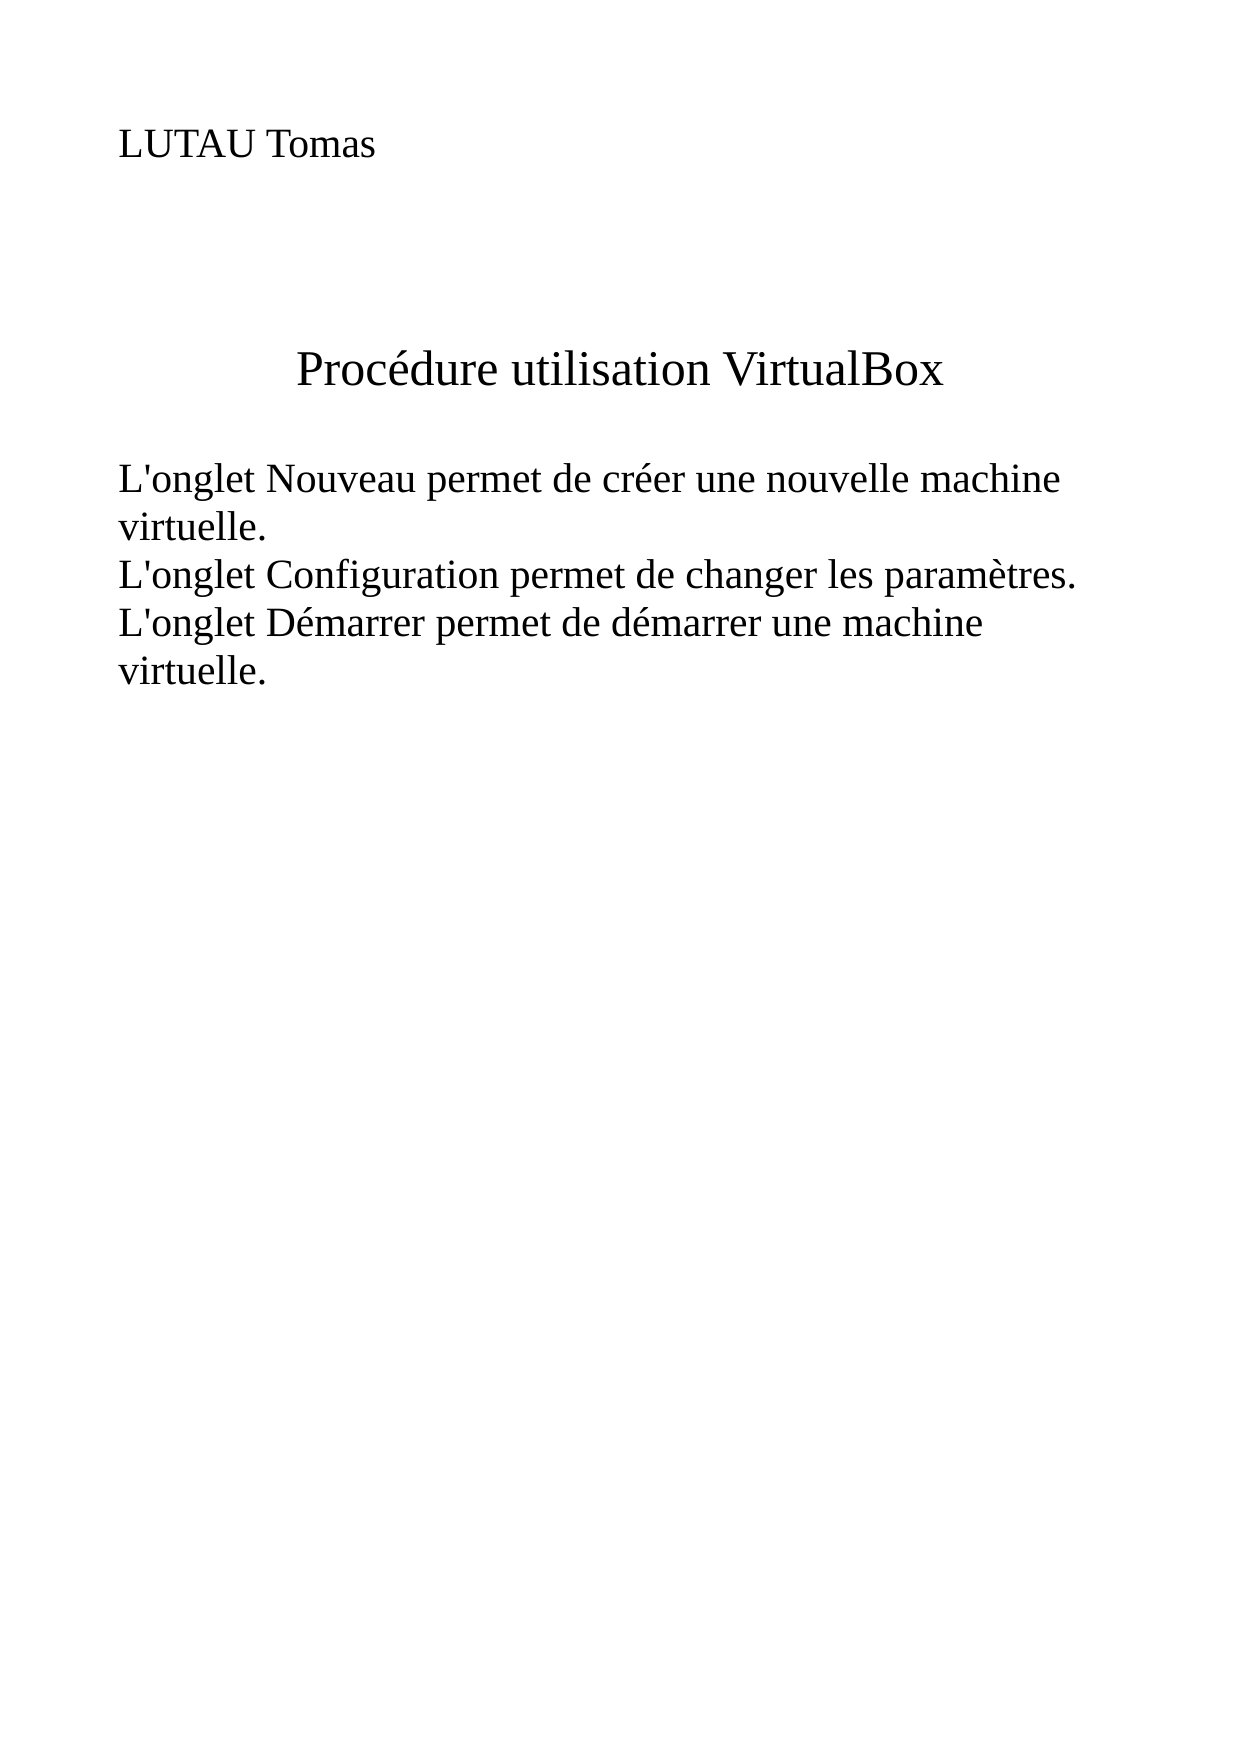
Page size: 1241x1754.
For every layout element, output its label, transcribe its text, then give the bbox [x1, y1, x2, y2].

text LUTAU Tomas [118, 118, 1122, 166]
text L'onglet Configuration permet de changer les paramètres. [118, 549, 1122, 597]
text L'onglet Nouveau permet de créer une nouvelle machine virtuelle. [118, 453, 1122, 549]
text L'onglet Démarrer permet de démarrer une machine virtuelle. [118, 597, 1122, 693]
text Procédure utilisation VirtualBox [118, 338, 1122, 396]
